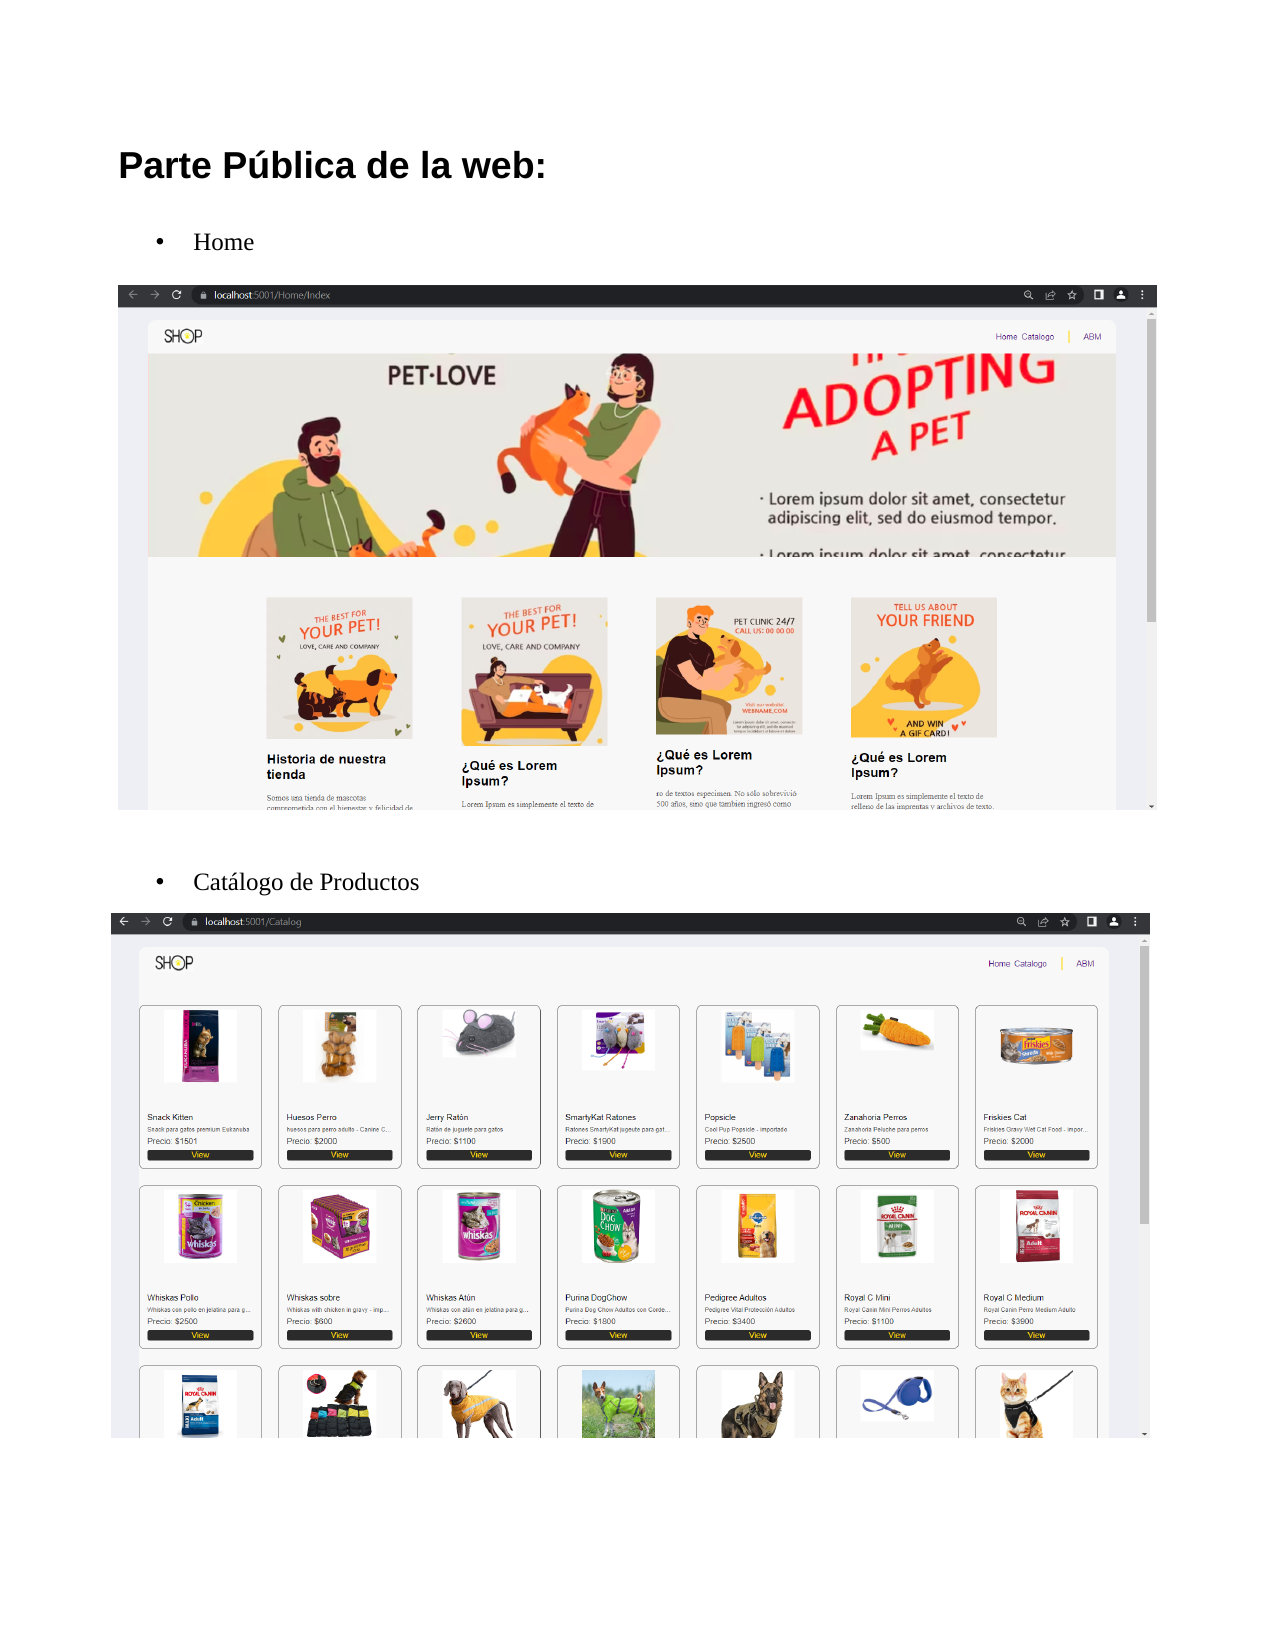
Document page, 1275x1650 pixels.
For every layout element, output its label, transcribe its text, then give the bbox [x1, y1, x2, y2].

picture [118, 285, 1157, 810]
picture [111, 913, 1150, 1438]
subtitle Parte Pública de la web: [118, 143, 1157, 186]
list Catálogo de Productos [156, 867, 1157, 896]
list Home [156, 227, 1157, 256]
